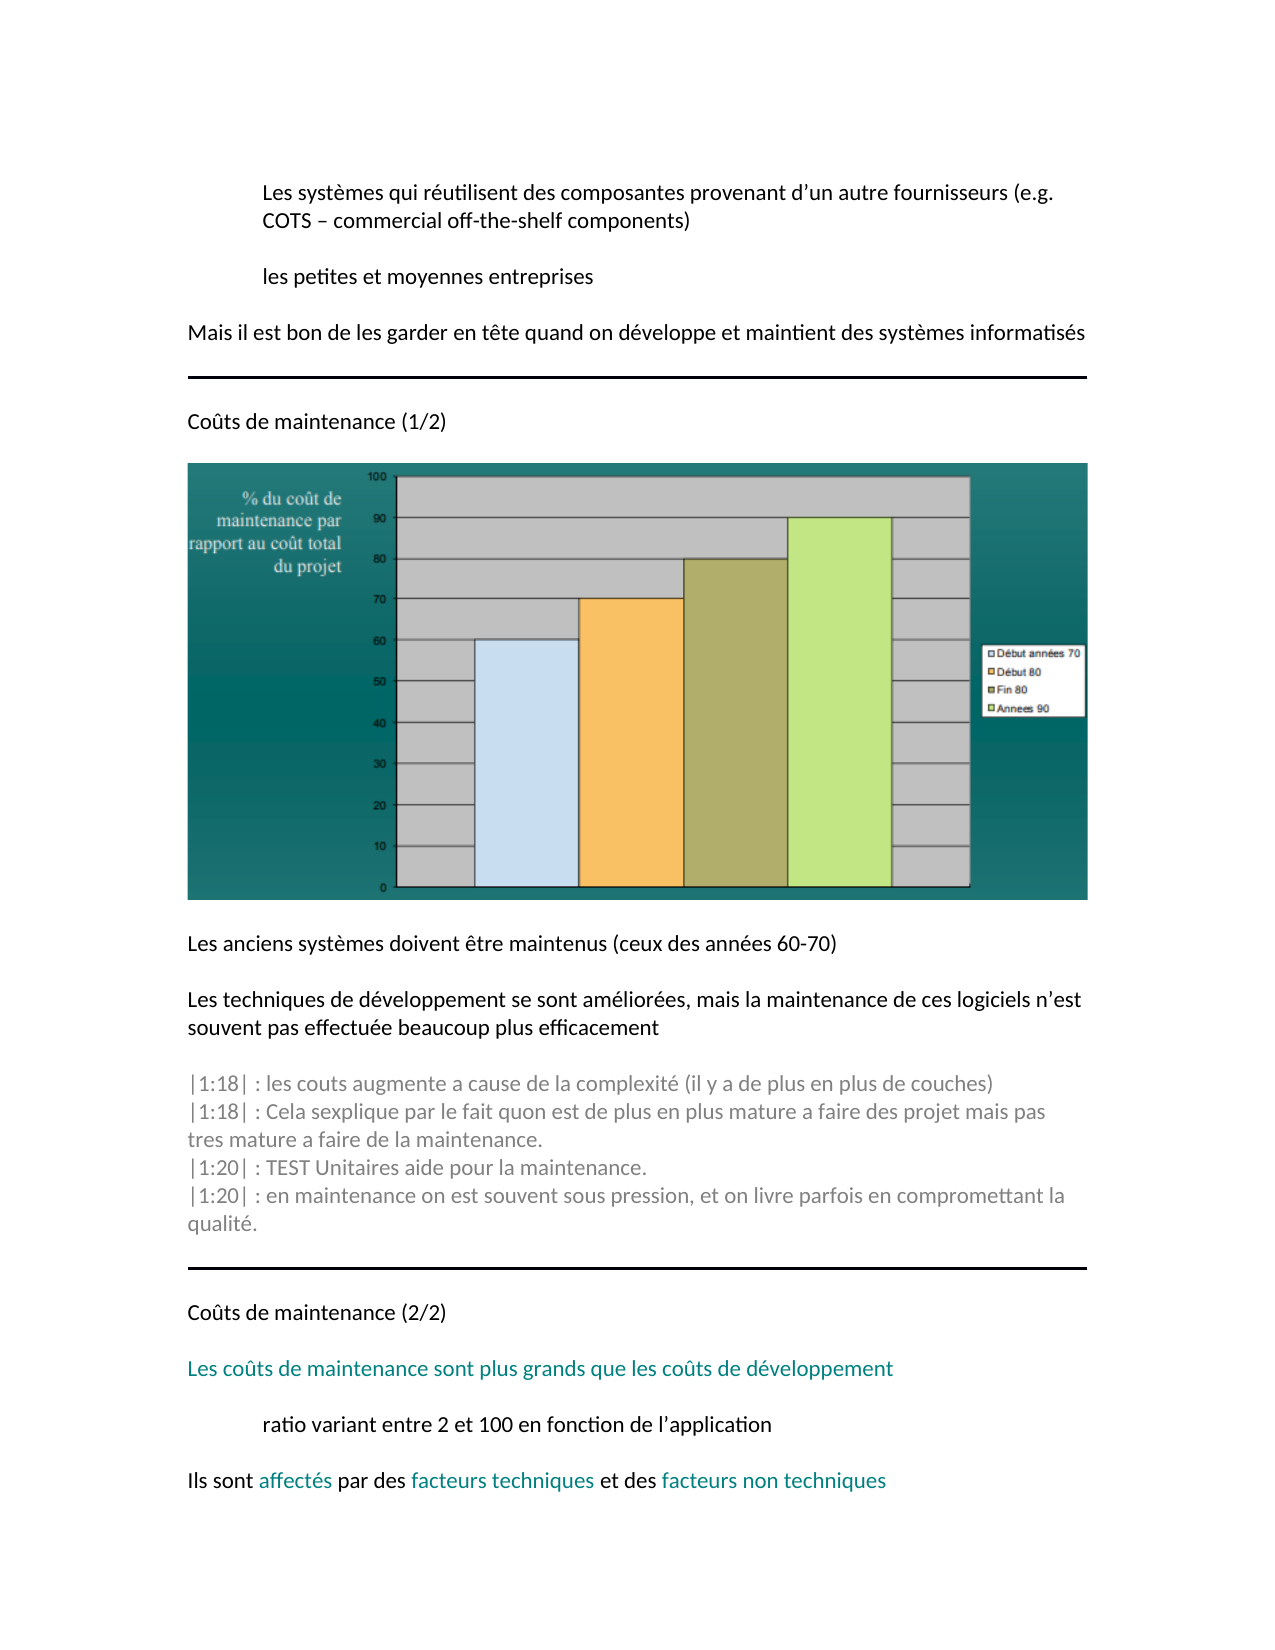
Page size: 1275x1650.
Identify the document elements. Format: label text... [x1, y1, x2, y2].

text Les coûts de maintenance sont plus grands que les coûts de développement [187, 1354, 1087, 1382]
text Les systèmes qui réutilisent des composantes provenant d’un autre fournisseurs (e.g. COTS – commercial off-the-shelf components) [262, 178, 1087, 234]
text |1:18| : les couts augmente a cause de la complexité (il y a de plus en plus de couches) [187, 1069, 1087, 1097]
text |1:20| : en maintenance on est souvent sous pression, et on livre parfois en compromettant la qualité. [187, 1181, 1087, 1237]
text |1:20| : TEST Unitaires aide pour la maintenance. [187, 1153, 1087, 1181]
text Les anciens systèmes doivent être maintenus (ceux des années 60-70) [187, 929, 1087, 957]
text Mais il est bon de les garder en tête quand on développe et maintient des systèmes informatisés [187, 318, 1087, 346]
text les petites et moyennes entreprises [187, 262, 1087, 290]
text ratio variant entre 2 et 100 en fonction de l’application [187, 1411, 1087, 1438]
picture [187, 463, 1088, 900]
text |1:18| : Cela sexplique par le fait quon est de plus en plus mature a faire des projet mais pas tres mature a faire de la maintenance. [187, 1097, 1087, 1153]
text Ils sont affectés par des facteurs techniques et des facteurs non techniques [187, 1467, 1087, 1494]
text Les techniques de développement se sont améliorées, mais la maintenance de ces logiciels n’est souvent pas effectuée beaucoup plus efficacement [187, 985, 1087, 1041]
text Coûts de maintenance (2/2) [187, 1298, 1087, 1326]
text Coûts de maintenance (1/2) [187, 407, 1087, 435]
